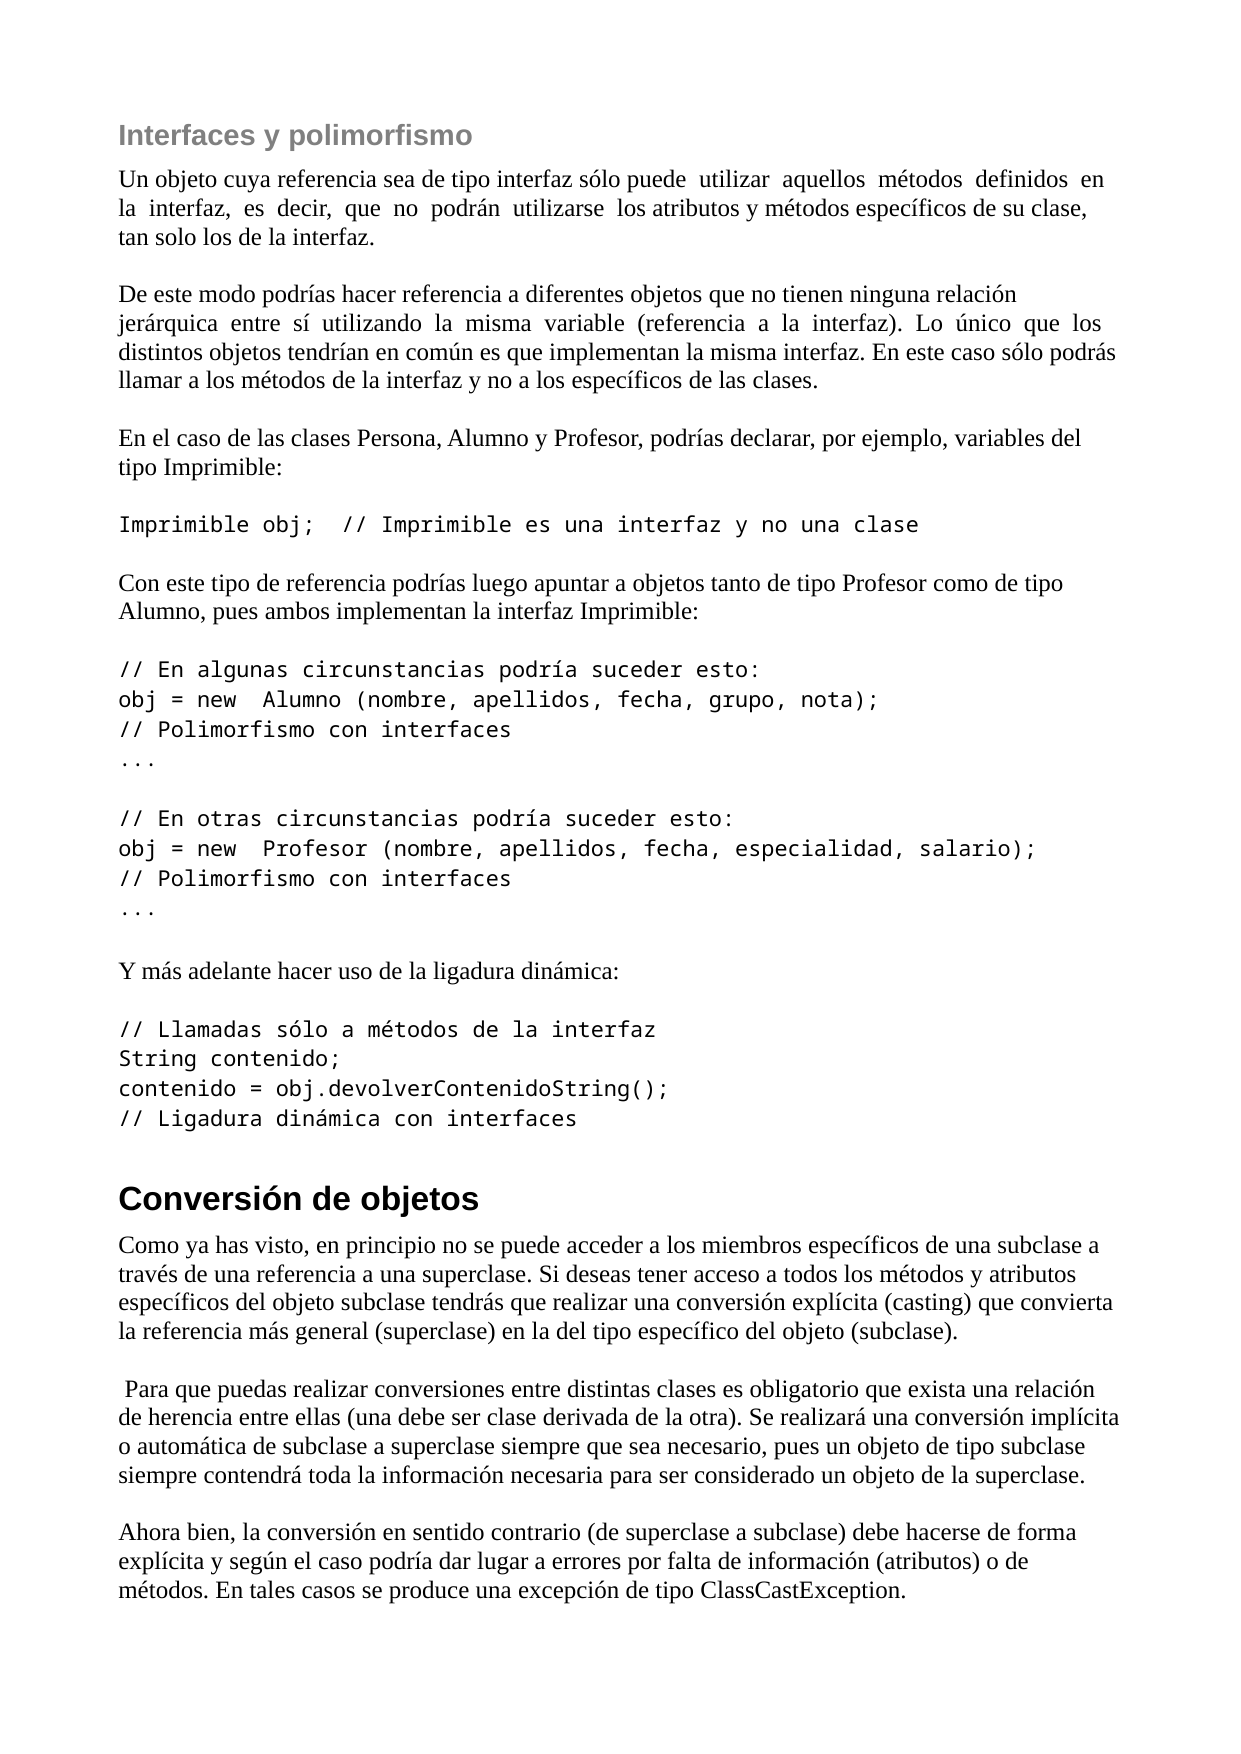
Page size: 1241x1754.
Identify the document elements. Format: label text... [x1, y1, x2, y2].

text // En otras circunstancias podría suceder esto: [118, 803, 1122, 833]
text ... [118, 892, 1122, 922]
text Y más adelante hacer uso de la ligadura dinámica: [118, 956, 1122, 985]
text // Polimorfismo con interfaces [118, 713, 1122, 743]
text Ahora bien, la conversión en sentido contrario (de superclase a subclase) debe hacerse de forma explícita y según el caso podría dar lugar a errores por falta de información (atributos) o de métodos. En tales casos se produce una excepción de tipo ClassCastException. [118, 1517, 1122, 1604]
text Un objeto cuya referencia sea de tipo interfaz sólo puede utilizar aquellos métodos definidos en la interfaz, es decir, que no podrán utilizarse los atributos y métodos específicos de su clase, tan solo los de la interfaz. [118, 164, 1122, 250]
text obj = new Alumno (nombre, apellidos, fecha, grupo, nota); [118, 684, 1122, 713]
text obj = new Profesor (nombre, apellidos, fecha, especialidad, salario); [118, 833, 1122, 862]
text // En algunas circunstancias podría suceder esto: [118, 654, 1122, 684]
text String contenido; [118, 1043, 1122, 1073]
text // Ligadura dinámica con interfaces [118, 1103, 1122, 1133]
text contenido = obj.devolverContenidoString(); [118, 1073, 1122, 1103]
text Imprimible obj; // Imprimible es una interfaz y no una clase [118, 509, 1122, 539]
text Como ya has visto, en principio no se puede acceder a los miembros específicos de una subclase a través de una referencia a una superclase. Si deseas tener acceso a todos los métodos y atributos específicos del objeto subclase tendrás que realizar una conversión explícita (casting) que convierta la referencia más general (superclase) en la del tipo específico del objeto (subclase). [118, 1230, 1122, 1345]
text // Llamadas sólo a métodos de la interfaz [118, 1014, 1122, 1043]
text // Polimorfismo con interfaces [118, 862, 1122, 892]
text De este modo podrías hacer referencia a diferentes objetos que no tienen ninguna relación jerárquica entre sí utilizando la misma variable (referencia a la interfaz). Lo único que los distintos objetos tendrían en común es que implementan la misma interfaz. En este caso sólo podrás llamar a los métodos de la interfaz y no a los específicos de las clases. [118, 279, 1122, 394]
text ... [118, 743, 1122, 773]
text En el caso de las clases Persona, Alumno y Profesor, podrías declarar, por ejemplo, variables del tipo Imprimible: [118, 423, 1122, 480]
subtitle Interfaces y polimorfismo [118, 118, 1122, 152]
text Para que puedas realizar conversiones entre distintas clases es obligatorio que exista una relación de herencia entre ellas (una debe ser clase derivada de la otra). Se realizará una conversión implícita o automática de subclase a superclase siempre que sea necesario, pues un objeto de tipo subclase siempre contendrá toda la información necesaria para ser considerado un objeto de la superclase. [118, 1374, 1122, 1489]
subtitle Conversión de objetos [118, 1179, 1122, 1217]
text Con este tipo de referencia podrías luego apuntar a objetos tanto de tipo Profesor como de tipo Alumno, pues ambos implementan la interfaz Imprimible: [118, 568, 1122, 625]
